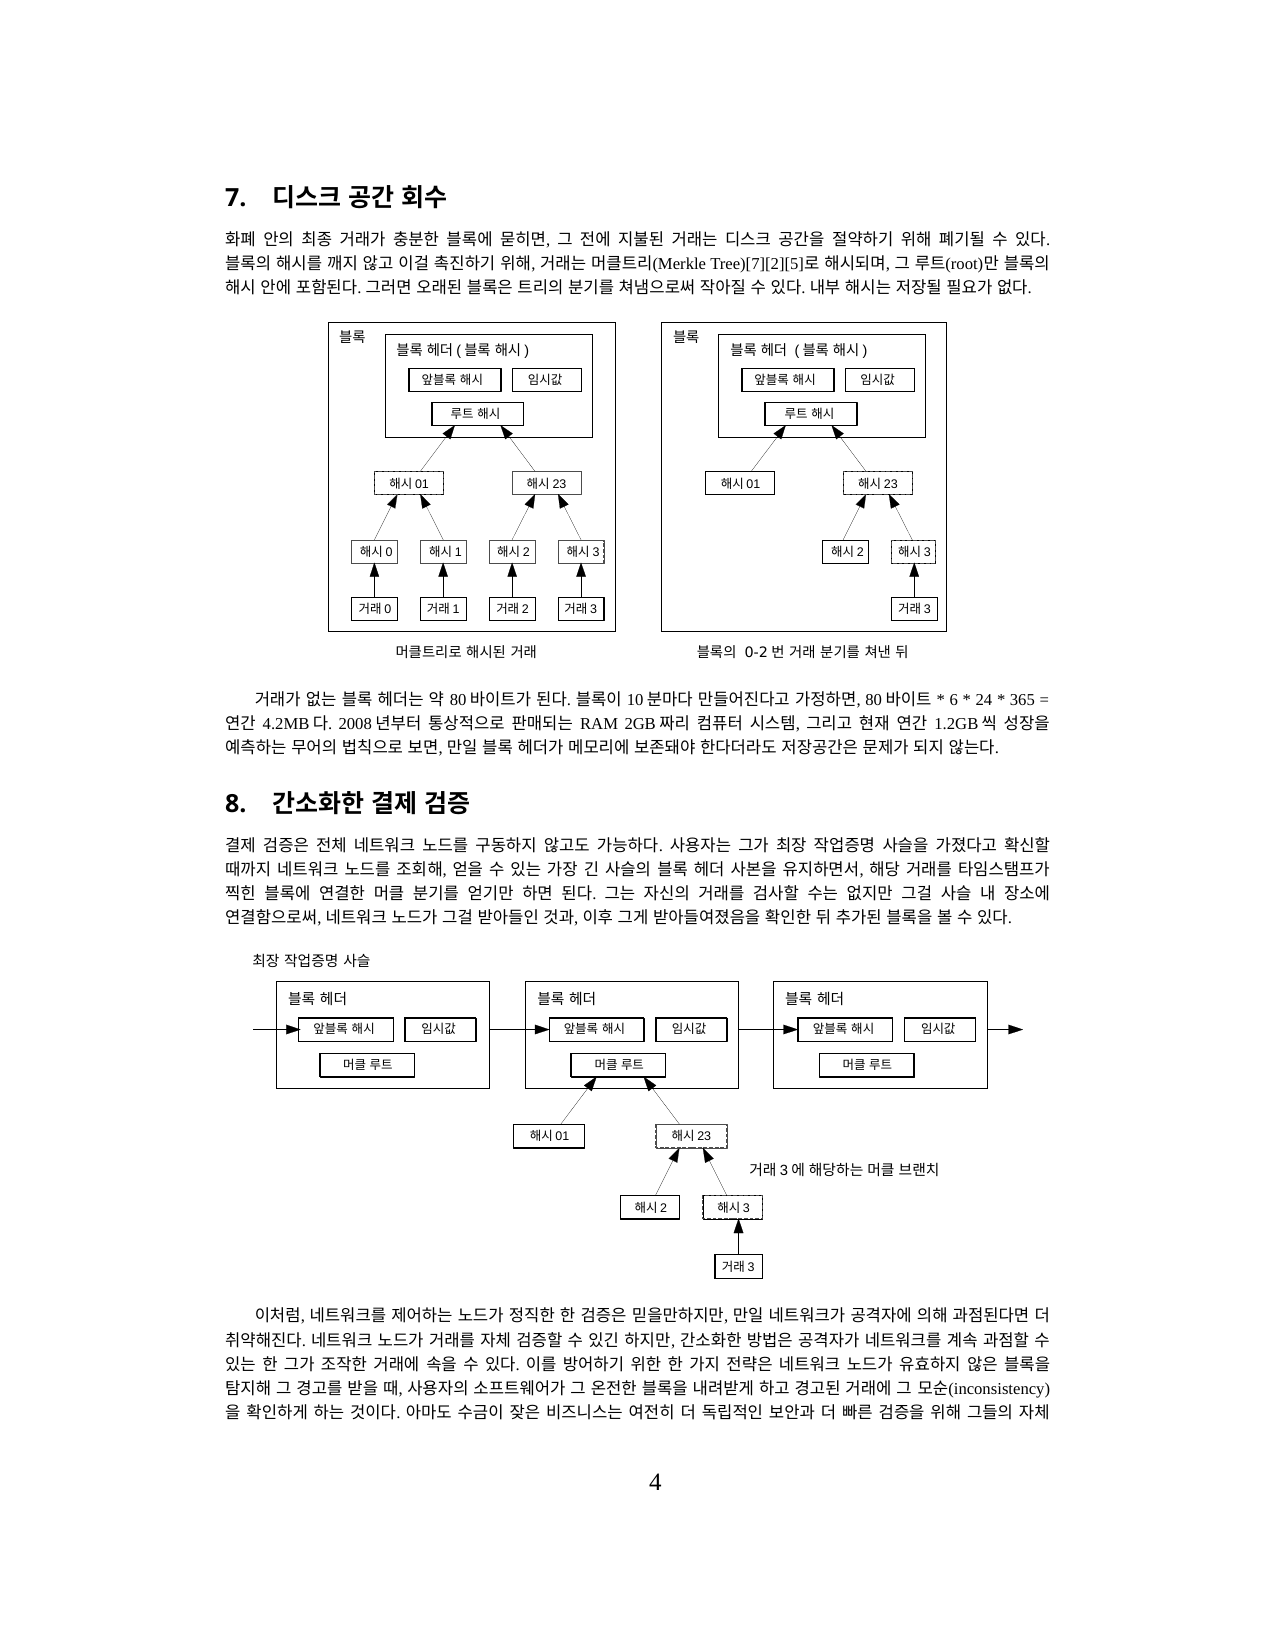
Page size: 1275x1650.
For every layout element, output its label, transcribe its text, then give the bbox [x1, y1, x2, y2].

text 거래가 없는 블록 헤더는 약 80바이트가 된다. 블록이 10분마다 만들어진다고 가정하면, 80바이트 * 6 * 24 * 365 = 연간 4.2MB다. 2008년부터 통상적으로 판매되는 RAM 2GB짜리 컴퓨터 시스템, 그리고 현재 연간 1.2GB씩 성장을 예측하는 무어의 법칙으로 보면, 만일 블록 헤더가 메모리에 보존돼야 한다더라도 저장공간은 문제가 되지 않는다. [225, 686, 1050, 758]
text 이처럼, 네트워크를 제어하는 노드가 정직한 한 검증은 믿을만하지만, 만일 네트워크가 공격자에 의해 과점된다면 더 취약해진다. 네트워크 노드가 거래를 자체 검증할 수 있긴 하지만, 간소화한 방법은 공격자가 네트워크를 계속 과점할 수 있는 한 그가 조작한 거래에 속을 수 있다. 이를 방어하기 위한 한 가지 전략은 네트워크 노드가 유효하지 않은 블록을 탐지해 그 경고를 받을 때, 사용자의 소프트웨어가 그 온전한 블록을 내려받게 하고 경고된 거래에 그 모순(inconsistency)을 확인하게 하는 것이다. 아마도 수금이 잦은 비즈니스는 여전히 더 독립적인 보안과 더 빠른 검증을 위해 그들의 자체 [225, 1302, 1050, 1423]
subtitle 8. 간소화한 결제 검증 [225, 783, 1050, 819]
text 결제 검증은 전체 네트워크 노드를 구동하지 않고도 가능하다. 사용자는 그가 최장 작업증명 사슬을 가졌다고 확신할 때까지 네트워크 노드를 조회해, 얻을 수 있는 가장 긴 사슬의 블록 헤더 사본을 유지하면서, 해당 거래를 타임스탬프가 찍힌 블록에 연결한 머클 분기를 얻기만 하면 된다. 그는 자신의 거래를 검사할 수는 없지만 그걸 사슬 내 장소에 연결함으로써, 네트워크 노드가 그걸 받아들인 것과, 이후 그게 받아들여졌음을 확인한 뒤 추가된 블록을 볼 수 있다. [225, 832, 1050, 928]
subtitle 7. 디스크 공간 회수 [225, 177, 1050, 213]
text 화폐 안의 최종 거래가 충분한 블록에 묻히면, 그 전에 지불된 거래는 디스크 공간을 절약하기 위해 폐기될 수 있다. 블록의 해시를 깨지 않고 이걸 촉진하기 위해, 거래는 머클트리(Merkle Tree)[7][2][5]로 해시되며, 그 루트(root)만 블록의 해시 안에 포함된다. 그러면 오래된 블록은 트리의 분기를 쳐냄으로써 작아질 수 있다. 내부 해시는 저장될 필요가 없다. [225, 226, 1050, 298]
